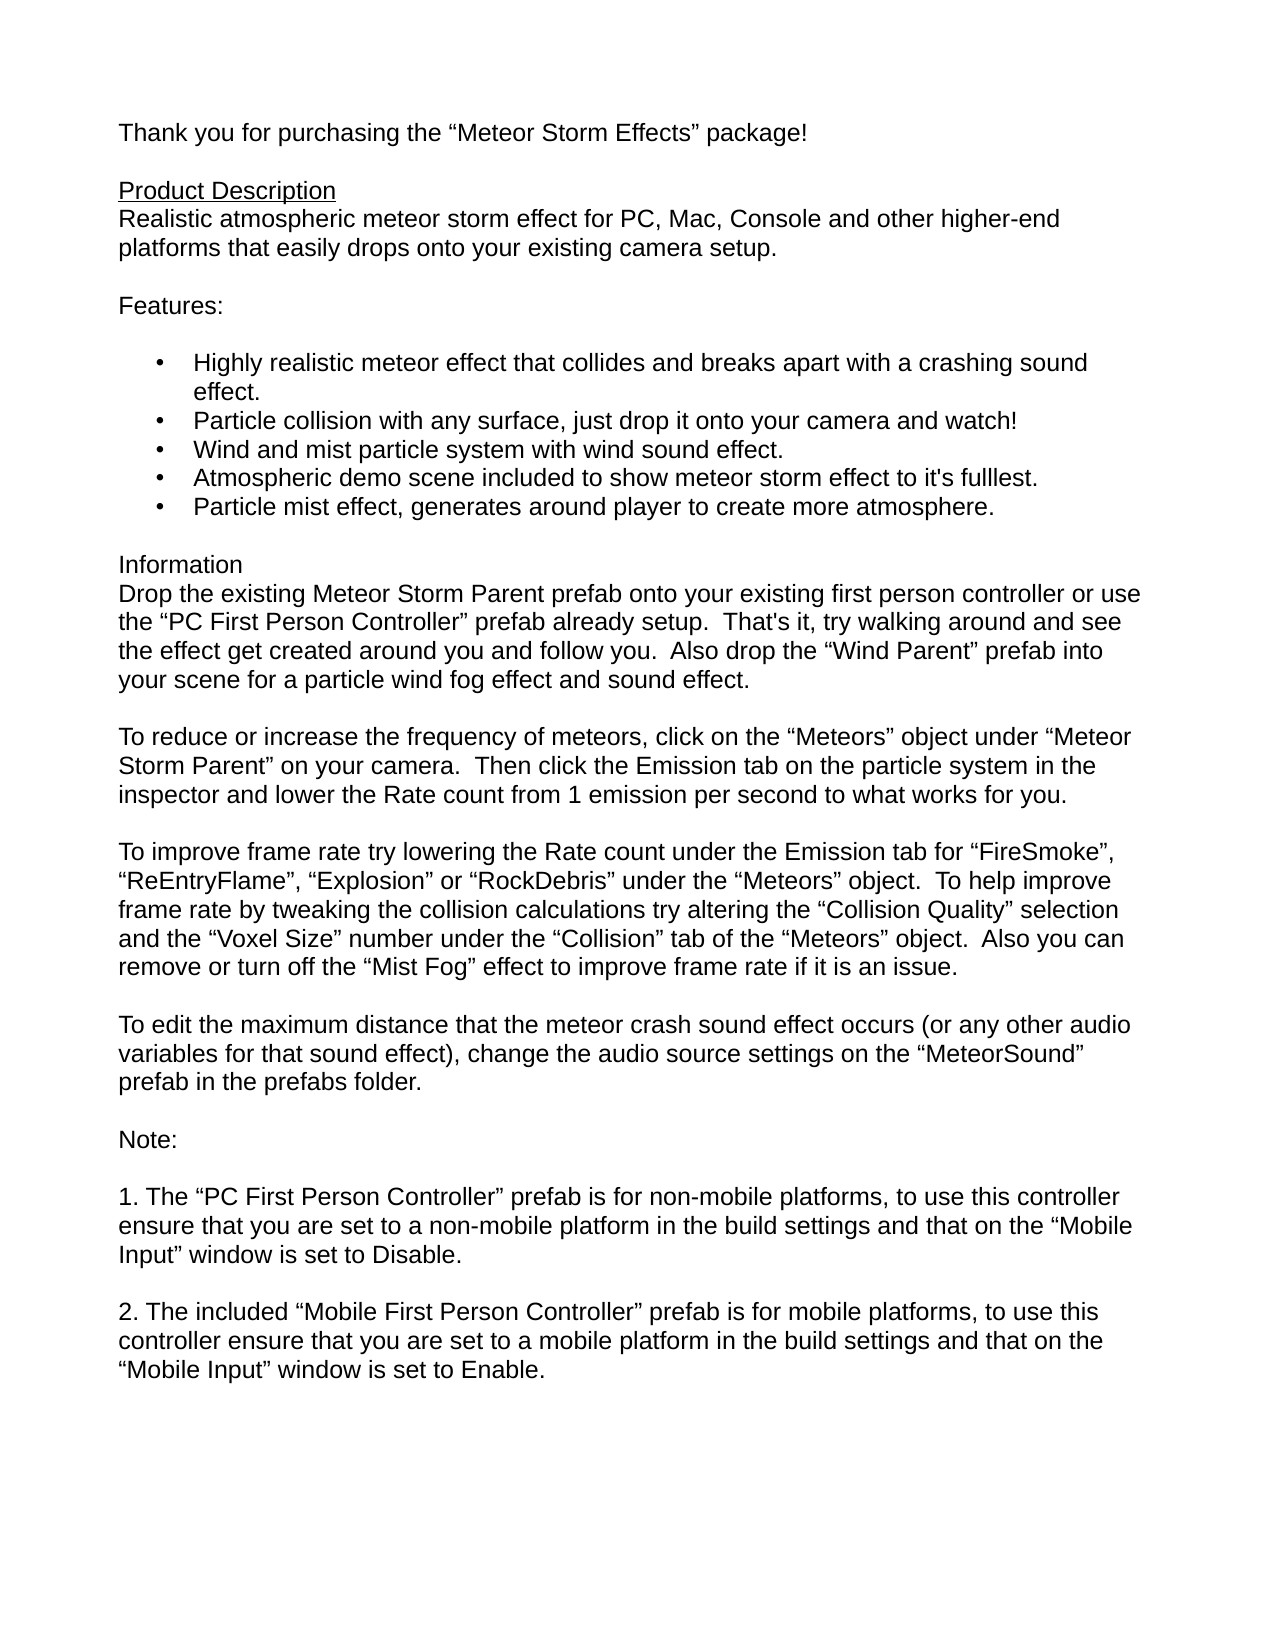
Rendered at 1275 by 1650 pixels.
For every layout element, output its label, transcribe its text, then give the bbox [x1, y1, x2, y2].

list Particle collision with any surface, just drop it onto your camera and watch! [156, 406, 1157, 434]
list Wind and mist particle system with wind sound effect. [156, 434, 1157, 463]
text 2. The included “Mobile First Person Controller” prefab is for mobile platforms, to use this controller ensure that you are set to a mobile platform in the build settings and that on the “Mobile Input” window is set to Enable. [118, 1297, 1157, 1384]
text Thank you for purchasing the “Meteor Storm Effects” package! [118, 118, 1157, 176]
list Particle mist effect, generates around player to create more atmosphere. [156, 492, 1157, 521]
text To improve frame rate try lowering the Rate count under the Emission tab for “FireSmoke”, “ReEntryFlame”, “Explosion” or “RockDebris” under the “Meteors” object. To help improve frame rate by tweaking the collision calculations try altering the “Collision Quality” selection and the “Voxel Size” number under the “Collision” tab of the “Meteors” object. Also you can remove or turn off the “Mist Fog” effect to improve frame rate if it is an issue. [118, 837, 1157, 981]
text 1. The “PC First Person Controller” prefab is for non-mobile platforms, to use this controller ensure that you are set to a non-mobile platform in the build settings and that on the “Mobile Input” window is set to Disable. [118, 1182, 1157, 1269]
text Product Description Realistic atmospheric meteor storm effect for PC, Mac, Console and other higher-end platforms that easily drops onto your existing camera setup. Features: [118, 176, 1157, 348]
text Information Drop the existing Meteor Storm Parent prefab onto your existing first person controller or use the “PC First Person Controller” prefab already setup. That's it, try walking around and see the effect get created around you and follow you. Also drop the “Wind Parent” prefab into your scene for a particle wind fog effect and sound effect. To reduce or increase the frequency of meteors, click on the “Meteors” object under “Meteor Storm Parent” on your camera. Then click the Emission tab on the particle system in the inspector and lower the Rate count from 1 emission per second to what works for you. [118, 550, 1157, 809]
list Atmospheric demo scene included to show meteor storm effect to it's fulllest. [156, 463, 1157, 492]
list Highly realistic meteor effect that collides and breaks apart with a crashing sound effect. [156, 348, 1157, 406]
text To edit the maximum distance that the meteor crash sound effect occurs (or any other audio variables for that sound effect), change the audio source settings on the “MeteorSound” prefab in the prefabs folder. Note: [118, 1010, 1157, 1154]
